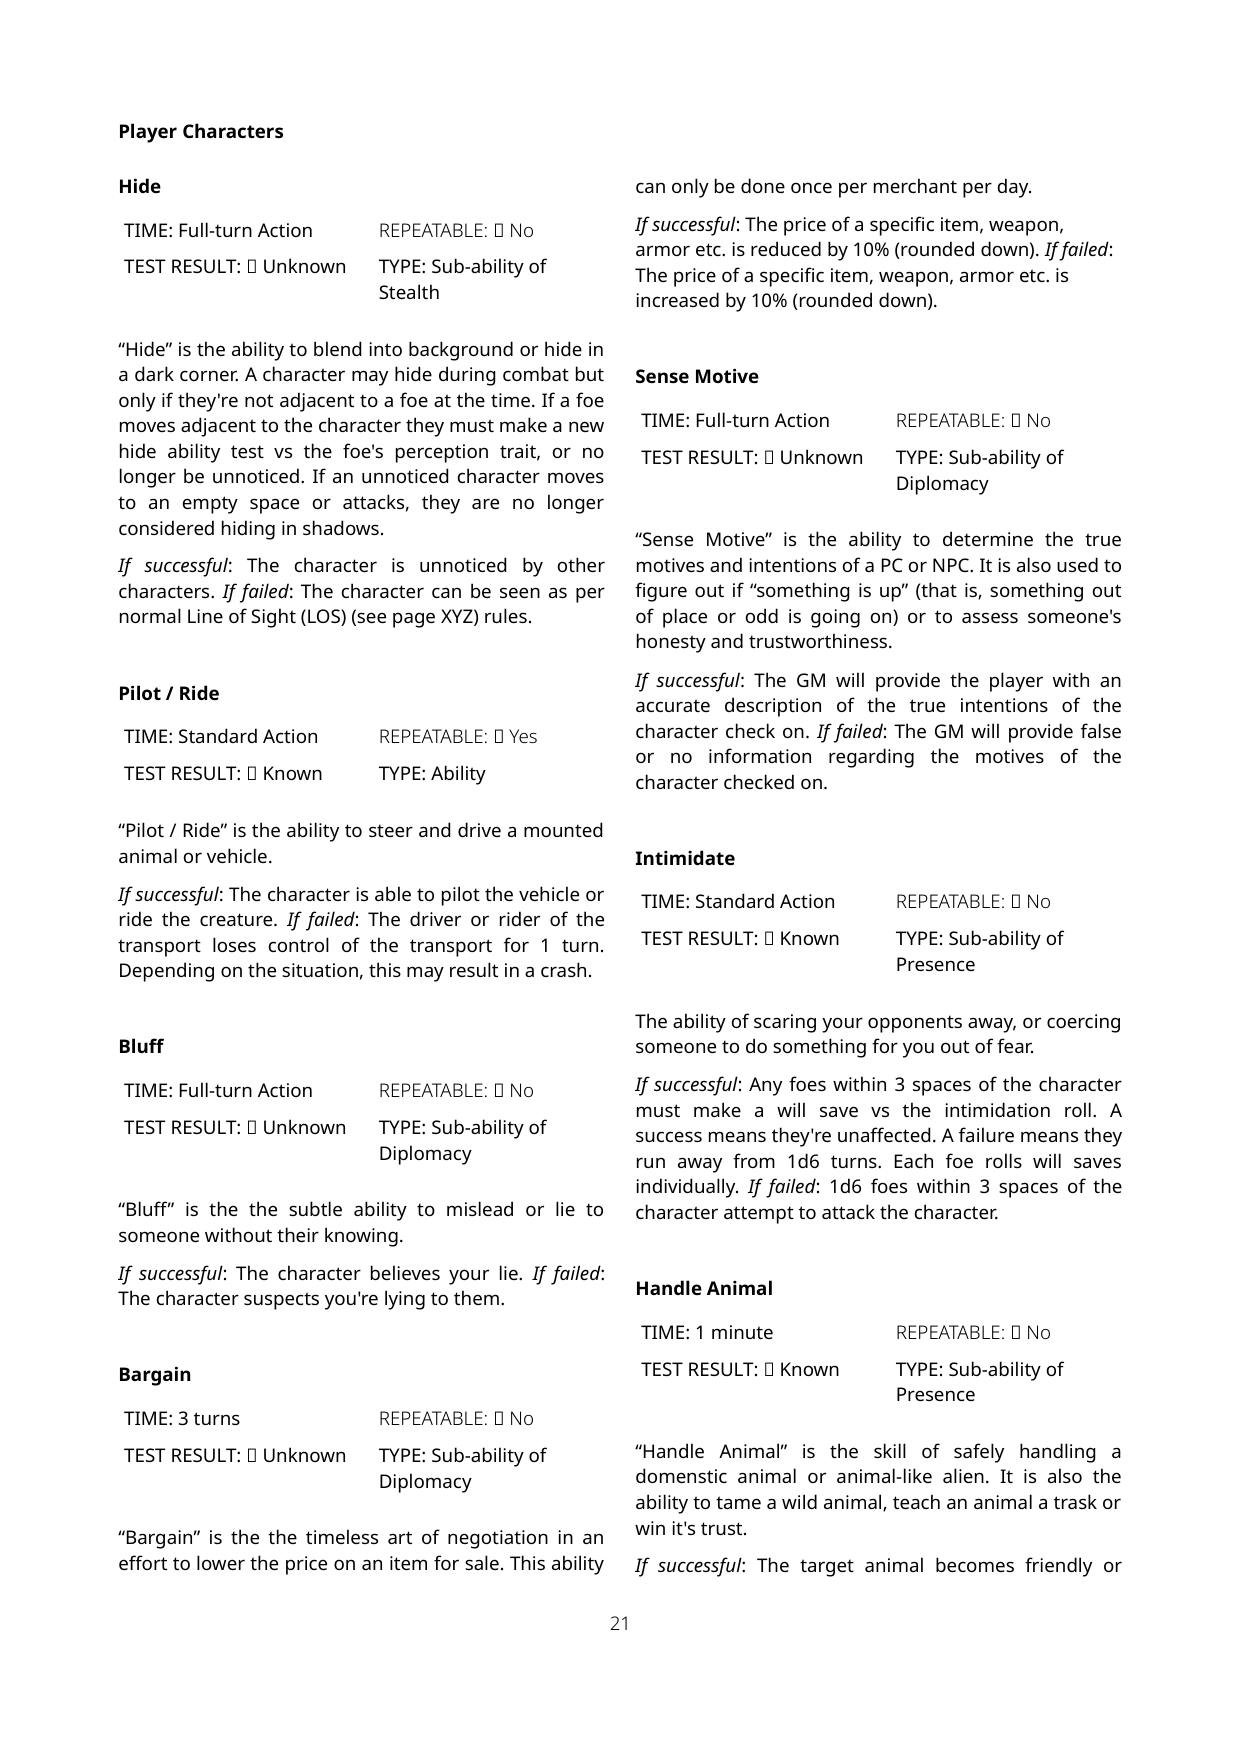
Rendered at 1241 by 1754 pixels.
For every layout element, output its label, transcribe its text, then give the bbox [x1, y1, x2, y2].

table_cell TYPE: Sub-ability of Diplomacy [373, 1109, 606, 1171]
table_cell TYPE: Sub-ability of Presence [890, 1350, 1123, 1413]
table_cell TEST RESULT:  Known [635, 920, 890, 982]
table_header REPEATABLE:  No [890, 402, 1123, 439]
table_header REPEATABLE:  No [890, 1313, 1123, 1350]
table_cell TEST RESULT:  Unknown [118, 1109, 373, 1171]
table_cell TEST RESULT:  Known [635, 1350, 890, 1413]
table_cell TEST RESULT:  Unknown [118, 248, 373, 311]
table_header TIME: 3 turns [118, 1400, 373, 1437]
text can only be done once per merchant per day. [635, 173, 1122, 199]
text “Hide” is the ability to blend into background or hide in a dark corner. A character may hide during combat but only if they're not adjacent to a foe at the time. If a foe moves adjacent to the character they must make a new hide ability test vs the foe's perception trait, or no longer be unnoticed. If an unnoticed character moves to an empty space or attacks, they are no longer considered hiding in shadows. [118, 311, 605, 540]
text “Pilot / Ride” is the ability to steer and drive a mounted animal or vehicle. [118, 792, 605, 868]
text If successful: The character is able to pilot the vehicle or ride the creature. If failed: The driver or rider of the transport loses control of the transport for 1 turn. Depending on the situation, this may result in a crash. [118, 881, 605, 983]
text Intimidate [635, 845, 1122, 871]
table_header TIME: Standard Action [118, 718, 373, 755]
table_header REPEATABLE:  Yes [373, 718, 606, 755]
table_cell TEST RESULT:  Known [118, 755, 373, 792]
table_cell TEST RESULT:  Unknown [635, 439, 890, 501]
table_header TIME: Standard Action [635, 883, 890, 920]
table_header REPEATABLE:  No [373, 211, 606, 248]
table_header REPEATABLE:  No [373, 1400, 606, 1437]
table_header REPEATABLE:  No [890, 883, 1123, 920]
text Sense Motive [635, 364, 1122, 389]
table_header TIME: Full-turn Action [118, 1072, 373, 1108]
text “Handle Animal” is the skill of safely handling a domenstic animal or animal-like alien. It is also the ability to tame a wild animal, teach an animal a trask or win it's trust. [635, 1413, 1122, 1540]
text If successful: The character believes your lie. If failed: The character suspects you're lying to them. [118, 1260, 605, 1311]
table_cell TYPE: Sub-ability of Diplomacy [890, 439, 1123, 501]
text Pilot / Ride [118, 680, 605, 705]
text Hide [118, 173, 605, 199]
text If successful: Any foes within 3 spaces of the character must make a will save vs the intimidation roll. A success means they're unaffected. A failure means they run away from 1d6 turns. Each foe rolls will saves individually. If failed: 1d6 foes within 3 spaces of the character attempt to attack the character. [635, 1072, 1122, 1225]
text If successful: The character is unnoticed by other characters. If failed: The character can be seen as per normal Line of Sight (LOS) (see page XYZ) rules. [118, 553, 605, 629]
text The ability of scaring your opponents away, or coercing someone to do something for you out of fear. [635, 982, 1122, 1059]
table_header TIME: 1 minute [635, 1313, 890, 1350]
table_cell TYPE: Sub-ability of Presence [890, 920, 1123, 982]
table_header TIME: Full-turn Action [118, 211, 373, 248]
table_cell TYPE: Sub-ability of Stealth [373, 248, 606, 311]
text “Bluff” is the the subtle ability to mislead or lie to someone without their knowing. [118, 1171, 605, 1248]
text Handle Animal [635, 1275, 1122, 1301]
table_header TIME: Full-turn Action [635, 402, 890, 439]
text If successful: The target animal becomes friendly or [635, 1553, 1122, 1578]
text Bluff [118, 1033, 605, 1059]
table_cell TYPE: Ability [373, 755, 606, 792]
table_cell TYPE: Sub-ability of Diplomacy [373, 1437, 606, 1499]
text If successful: The price of a specific item, weapon, armor etc. is reduced by 10% (rounded down). If failed: The price of a specific item, weapon, armor etc. is increased by 10% (rounded down). [635, 211, 1122, 313]
text “Sense Motive” is the ability to determine the true motives and intentions of a PC or NPC. It is also used to figure out if “something is up” (that is, something out of place or odd is going on) or to assess someone's honesty and trustworthiness. [635, 501, 1122, 654]
text Bargain [118, 1362, 605, 1387]
text If successful: The GM will provide the player with an accurate description of the true intentions of the character check on. If failed: The GM will provide false or no information regarding the motives of the character checked on. [635, 667, 1122, 794]
text “Bargain” is the the timeless art of negotiation in an effort to lower the price on an item for sale. This ability [118, 1499, 605, 1576]
table_header REPEATABLE:  No [373, 1072, 606, 1108]
table_cell TEST RESULT:  Unknown [118, 1437, 373, 1499]
